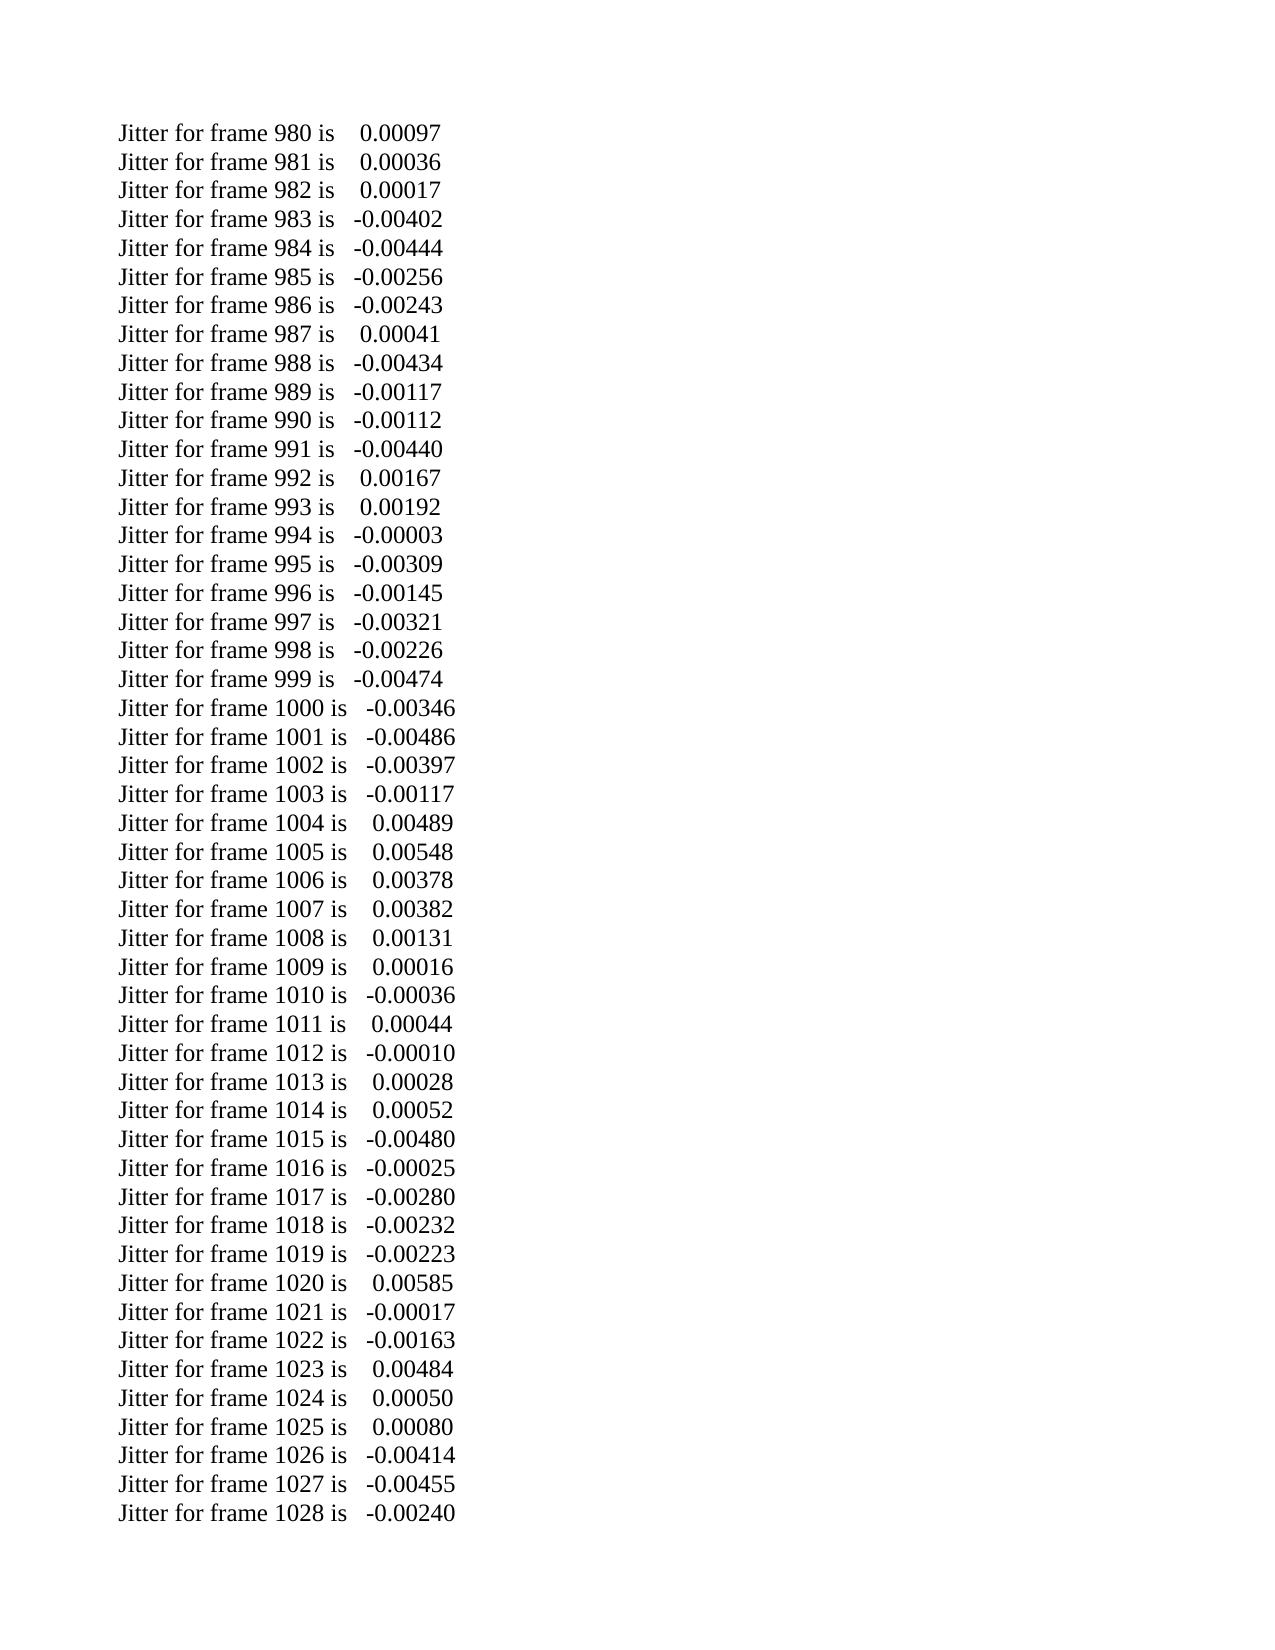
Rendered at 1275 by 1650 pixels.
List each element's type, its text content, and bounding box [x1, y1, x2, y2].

text Jitter for frame 1002 is -0.00397 [118, 751, 1157, 779]
text Jitter for frame 1005 is 0.00548 [118, 837, 1157, 866]
text Jitter for frame 1018 is -0.00232 [118, 1211, 1157, 1239]
text Jitter for frame 1016 is -0.00025 [118, 1153, 1157, 1182]
text Jitter for frame 1020 is 0.00585 [118, 1268, 1157, 1297]
text Jitter for frame 1017 is -0.00280 [118, 1182, 1157, 1211]
text Jitter for frame 982 is 0.00017 [118, 176, 1157, 204]
text Jitter for frame 1022 is -0.00163 [118, 1326, 1157, 1354]
text Jitter for frame 1003 is -0.00117 [118, 779, 1157, 808]
text Jitter for frame 1009 is 0.00016 [118, 952, 1157, 981]
text Jitter for frame 1028 is -0.00240 [118, 1498, 1157, 1527]
text Jitter for frame 1023 is 0.00484 [118, 1354, 1157, 1383]
text Jitter for frame 1011 is 0.00044 [118, 1009, 1157, 1038]
text Jitter for frame 995 is -0.00309 [118, 549, 1157, 578]
text Jitter for frame 992 is 0.00167 [118, 463, 1157, 492]
text Jitter for frame 981 is 0.00036 [118, 147, 1157, 176]
text Jitter for frame 985 is -0.00256 [118, 262, 1157, 291]
text Jitter for frame 1004 is 0.00489 [118, 808, 1157, 837]
text Jitter for frame 990 is -0.00112 [118, 406, 1157, 434]
text Jitter for frame 980 is 0.00097 [118, 118, 1157, 147]
text Jitter for frame 1012 is -0.00010 [118, 1038, 1157, 1067]
text Jitter for frame 994 is -0.00003 [118, 521, 1157, 549]
text Jitter for frame 1027 is -0.00455 [118, 1469, 1157, 1498]
text Jitter for frame 1015 is -0.00480 [118, 1124, 1157, 1153]
text Jitter for frame 998 is -0.00226 [118, 636, 1157, 664]
text Jitter for frame 1014 is 0.00052 [118, 1096, 1157, 1124]
text Jitter for frame 999 is -0.00474 [118, 664, 1157, 693]
text Jitter for frame 1007 is 0.00382 [118, 894, 1157, 923]
text Jitter for frame 1006 is 0.00378 [118, 866, 1157, 894]
text Jitter for frame 989 is -0.00117 [118, 377, 1157, 406]
text Jitter for frame 1000 is -0.00346 [118, 693, 1157, 722]
text Jitter for frame 991 is -0.00440 [118, 434, 1157, 463]
text Jitter for frame 1013 is 0.00028 [118, 1067, 1157, 1096]
text Jitter for frame 983 is -0.00402 [118, 204, 1157, 233]
text Jitter for frame 1025 is 0.00080 [118, 1412, 1157, 1441]
text Jitter for frame 1010 is -0.00036 [118, 981, 1157, 1009]
text Jitter for frame 1026 is -0.00414 [118, 1441, 1157, 1469]
text Jitter for frame 1024 is 0.00050 [118, 1383, 1157, 1412]
text Jitter for frame 984 is -0.00444 [118, 233, 1157, 262]
text Jitter for frame 1001 is -0.00486 [118, 722, 1157, 751]
text Jitter for frame 1019 is -0.00223 [118, 1239, 1157, 1268]
text Jitter for frame 988 is -0.00434 [118, 348, 1157, 377]
text Jitter for frame 996 is -0.00145 [118, 578, 1157, 607]
text Jitter for frame 997 is -0.00321 [118, 607, 1157, 636]
text Jitter for frame 1021 is -0.00017 [118, 1297, 1157, 1326]
text Jitter for frame 1008 is 0.00131 [118, 923, 1157, 952]
text Jitter for frame 986 is -0.00243 [118, 291, 1157, 319]
text Jitter for frame 993 is 0.00192 [118, 492, 1157, 521]
text Jitter for frame 987 is 0.00041 [118, 319, 1157, 348]
